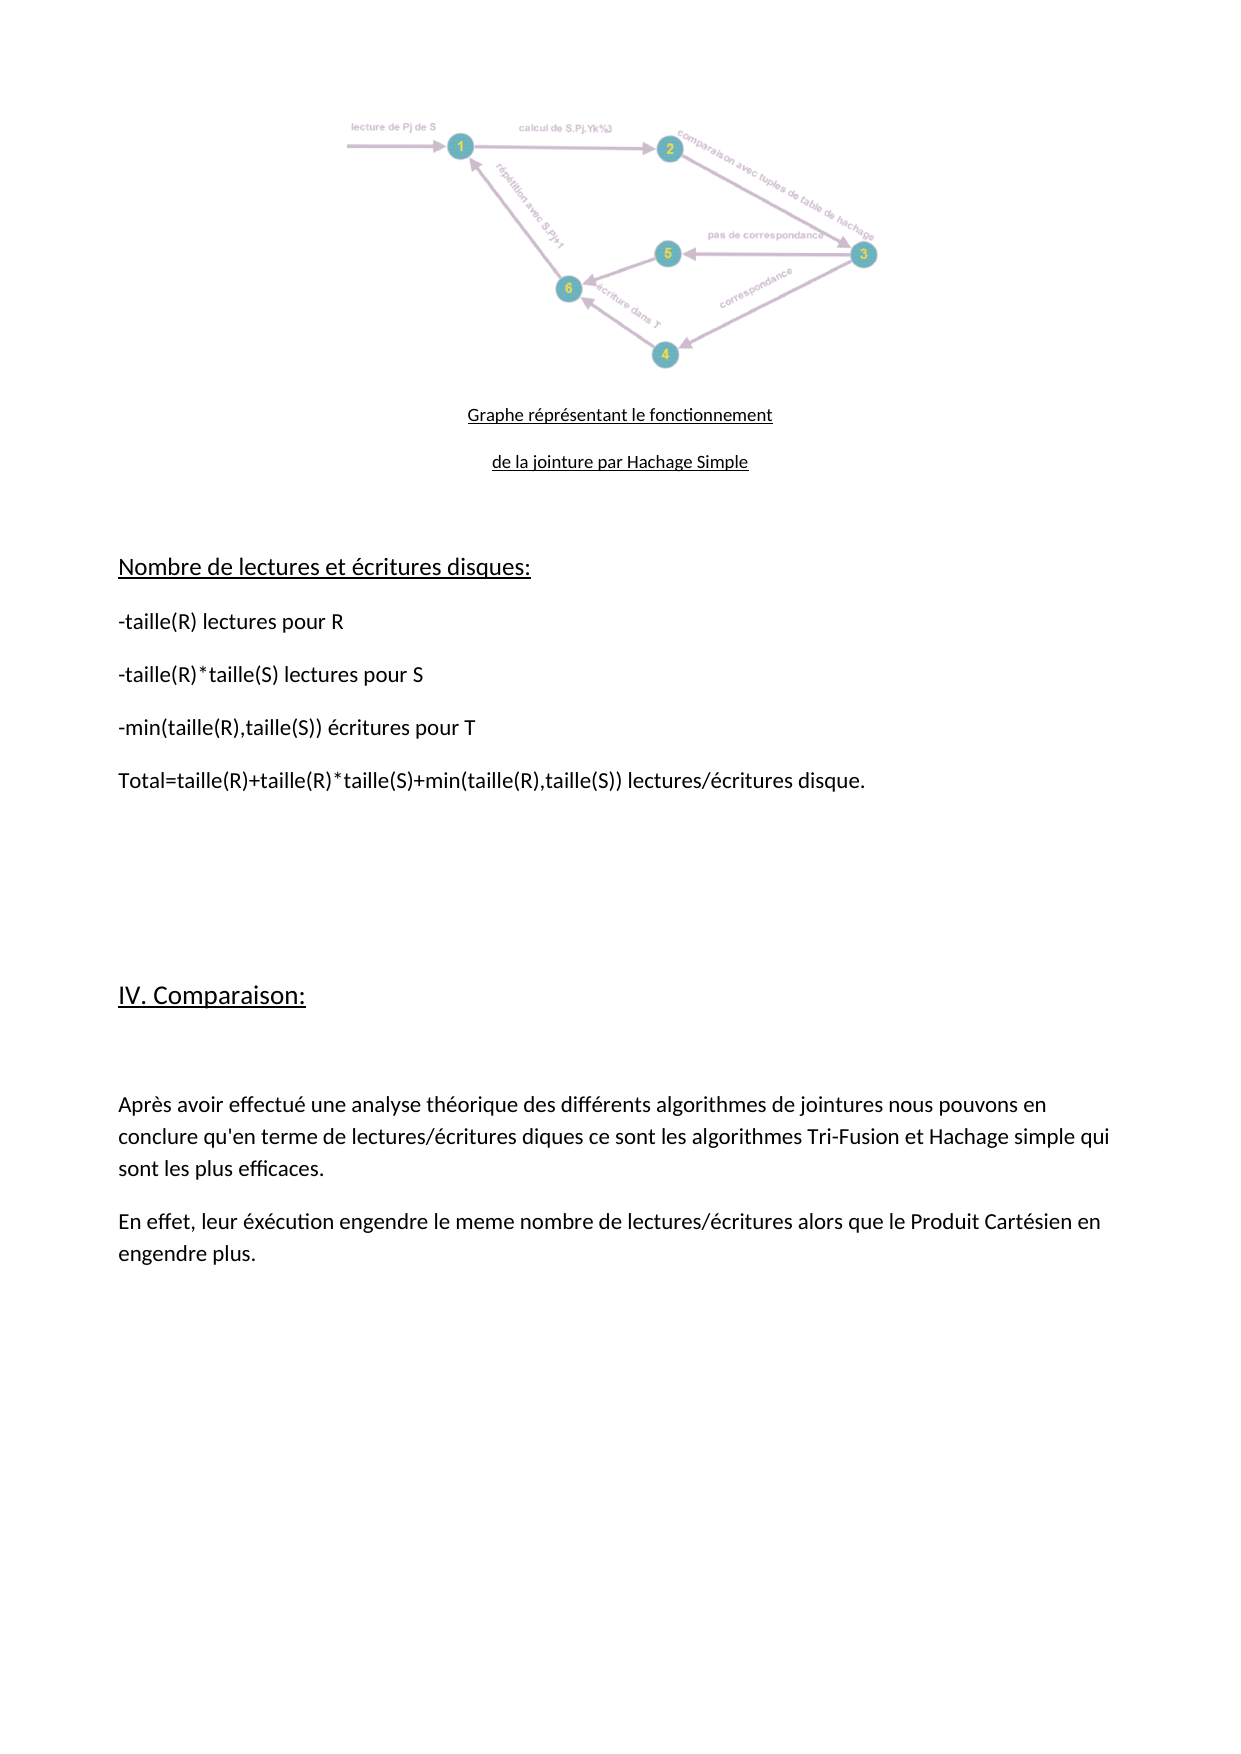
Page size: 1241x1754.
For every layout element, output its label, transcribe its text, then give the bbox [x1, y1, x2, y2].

text Graphe réprésentant le fonctionnement [118, 403, 1122, 426]
text Total=taille(R)+taille(R)*taille(S)+min(taille(R),taille(S)) lectures/écritures disque. [118, 766, 1122, 794]
text En effet, leur éxécution engendre le meme nombre de lectures/écritures alors que le Produit Cartésien en engendre plus. [118, 1207, 1122, 1267]
text IV. Comparaison: [118, 978, 1122, 1011]
text -min(taille(R),taille(S)) écritures pour T [118, 713, 1122, 741]
text -taille(R) lectures pour R [118, 607, 1122, 635]
text de la jointure par Hachage Simple [118, 451, 1122, 474]
text Après avoir effectué une analyse théorique des différents algorithmes de jointures nous pouvons en conclure qu'en terme de lectures/écritures diques ce sont les algorithmes Tri-Fusion et Hachage simple qui sont les plus efficaces. [118, 1090, 1122, 1182]
text Nombre de lectures et écritures disques: [118, 551, 1122, 581]
text -taille(R)*taille(S) lectures pour S [118, 660, 1122, 688]
